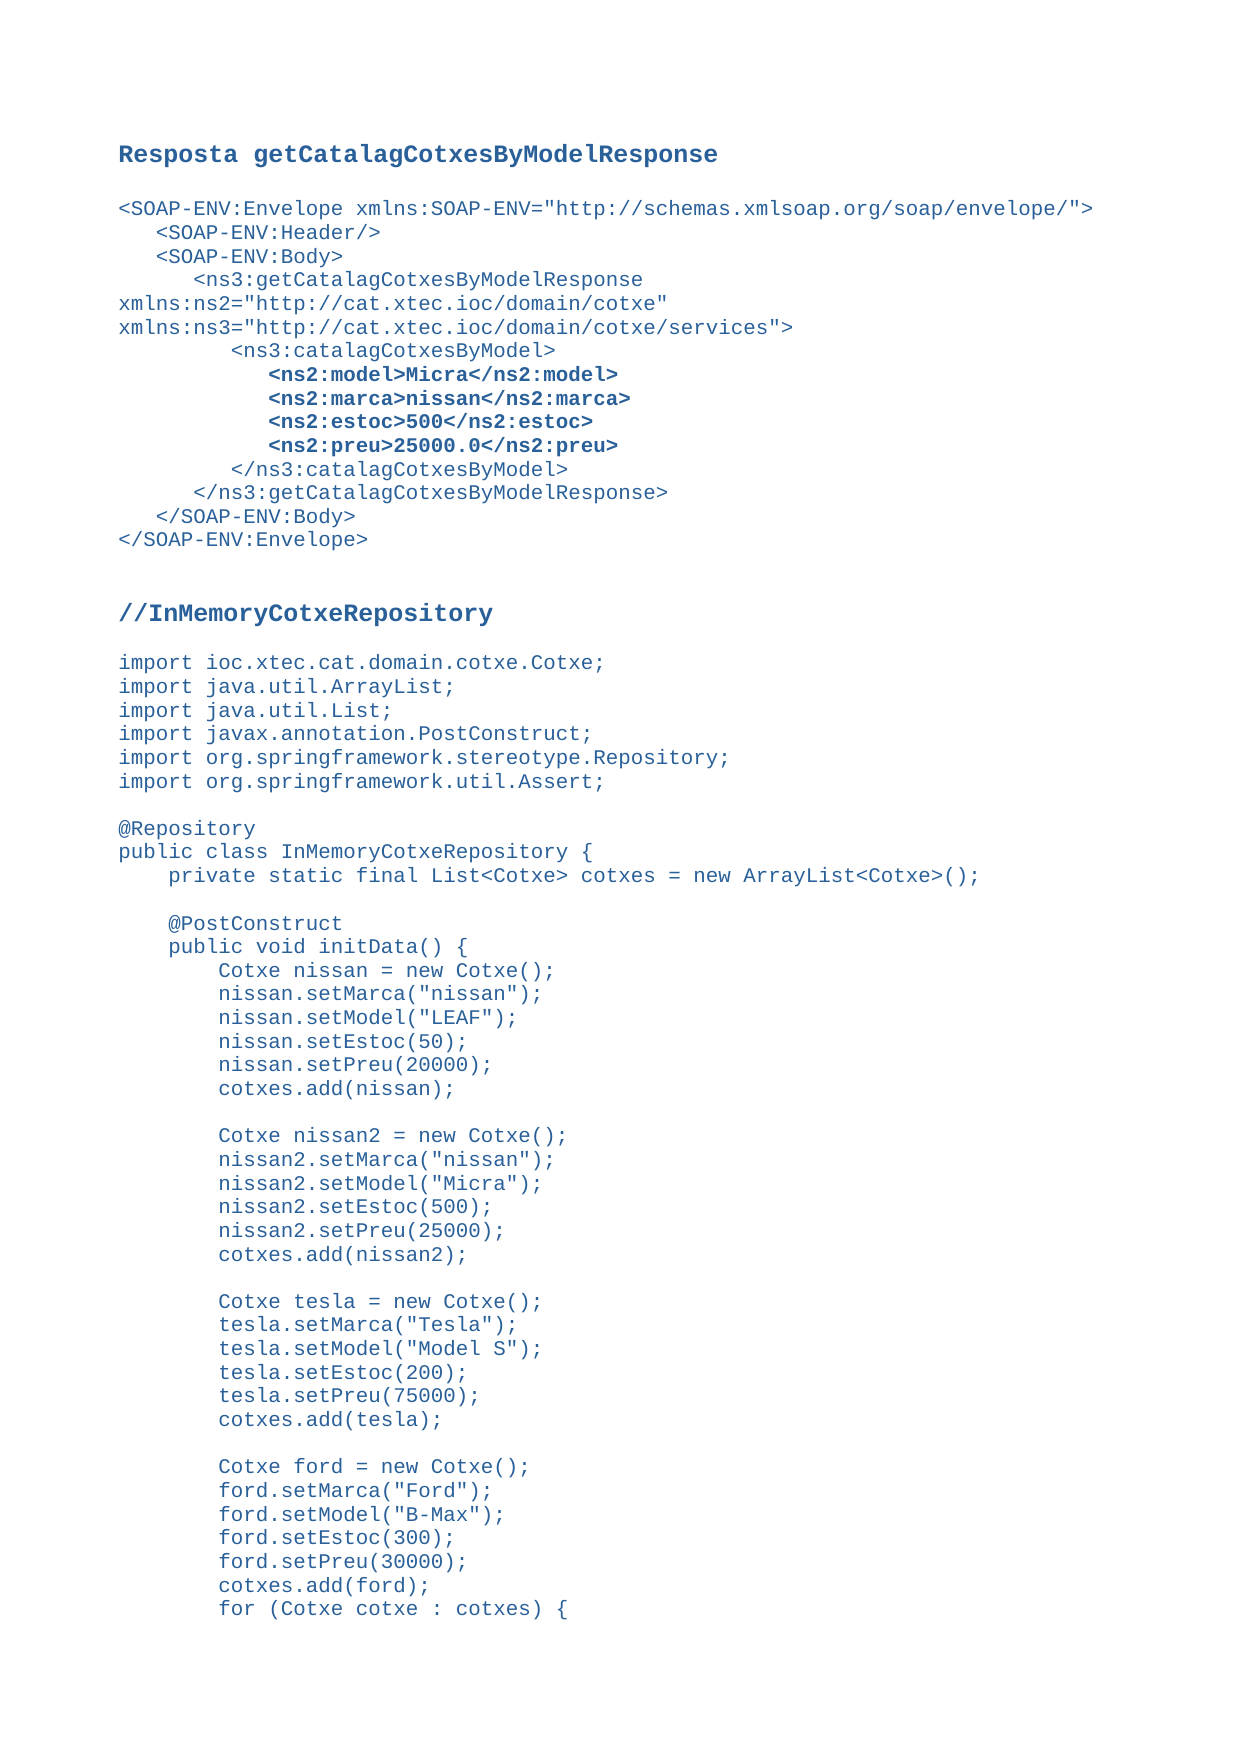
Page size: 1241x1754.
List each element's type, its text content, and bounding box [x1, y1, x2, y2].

text nissan.setMarca("nissan"); [118, 983, 1122, 1007]
text Cotxe tesla = new Cotxe(); [118, 1291, 1122, 1314]
text tesla.setPreu(75000); [118, 1385, 1122, 1409]
text Cotxe nissan = new Cotxe(); [118, 960, 1122, 983]
text private static final List<Cotxe> cotxes = new ArrayList<Cotxe>(); [118, 865, 1122, 889]
text </ns3:catalagCotxesByModel> [118, 458, 1122, 482]
text ford.setModel("B-Max"); [118, 1504, 1122, 1527]
text </SOAP-ENV:Envelope> [118, 529, 1122, 553]
text <ns2:marca>nissan</ns2:marca> [118, 388, 1122, 411]
text import java.util.List; [118, 700, 1122, 723]
text <ns3:getCatalagCotxesByModelResponse xmlns:ns2="http://cat.xtec.ioc/domain/cotxe" xmlns:ns3="http://cat.xtec.ioc/domain/cotxe/services"> [118, 269, 1122, 340]
text nissan2.setEstoc(500); [118, 1196, 1122, 1220]
text <ns2:preu>25000.0</ns2:preu> [118, 435, 1122, 458]
text <SOAP-ENV:Body> [118, 246, 1122, 269]
text nissan2.setMarca("nissan"); [118, 1149, 1122, 1173]
text Cotxe ford = new Cotxe(); [118, 1456, 1122, 1480]
text <ns3:catalagCotxesByModel> [118, 340, 1122, 364]
text public void initData() { [118, 936, 1122, 960]
text Cotxe nissan2 = new Cotxe(); [118, 1125, 1122, 1149]
text <SOAP-ENV:Header/> [118, 222, 1122, 246]
text import org.springframework.stereotype.Repository; [118, 747, 1122, 771]
text <ns2:estoc>500</ns2:estoc> [118, 411, 1122, 435]
text nissan.setModel("LEAF"); [118, 1007, 1122, 1031]
text cotxes.add(ford); [118, 1574, 1122, 1598]
text cotxes.add(nissan2); [118, 1243, 1122, 1267]
text ford.setEstoc(300); [118, 1527, 1122, 1551]
text nissan.setEstoc(50); [118, 1031, 1122, 1054]
text nissan.setPreu(20000); [118, 1054, 1122, 1078]
text tesla.setEstoc(200); [118, 1362, 1122, 1385]
text //InMemoryCotxeRepository [118, 600, 1122, 629]
text ford.setPreu(30000); [118, 1551, 1122, 1574]
text Resposta getCatalagCotxesByModelResponse [118, 142, 1122, 170]
text @Repository [118, 818, 1122, 842]
text import javax.annotation.PostConstruct; [118, 723, 1122, 747]
text public class InMemoryCotxeRepository { [118, 842, 1122, 865]
text @PostConstruct [118, 912, 1122, 936]
text </ns3:getCatalagCotxesByModelResponse> [118, 482, 1122, 506]
text nissan2.setModel("Micra"); [118, 1173, 1122, 1196]
text import org.springframework.util.Assert; [118, 771, 1122, 794]
text <ns2:model>Micra</ns2:model> [118, 364, 1122, 388]
text tesla.setModel("Model S"); [118, 1338, 1122, 1362]
text nissan2.setPreu(25000); [118, 1220, 1122, 1243]
text cotxes.add(tesla); [118, 1409, 1122, 1433]
text for (Cotxe cotxe : cotxes) { [118, 1598, 1122, 1622]
text tesla.setMarca("Tesla"); [118, 1314, 1122, 1338]
text ford.setMarca("Ford"); [118, 1480, 1122, 1504]
text <SOAP-ENV:Envelope xmlns:SOAP-ENV="http://schemas.xmlsoap.org/soap/envelope/"> [118, 198, 1122, 222]
text cotxes.add(nissan); [118, 1078, 1122, 1102]
text import ioc.xtec.cat.domain.cotxe.Cotxe; [118, 652, 1122, 676]
text </SOAP-ENV:Body> [118, 506, 1122, 529]
text import java.util.ArrayList; [118, 676, 1122, 700]
